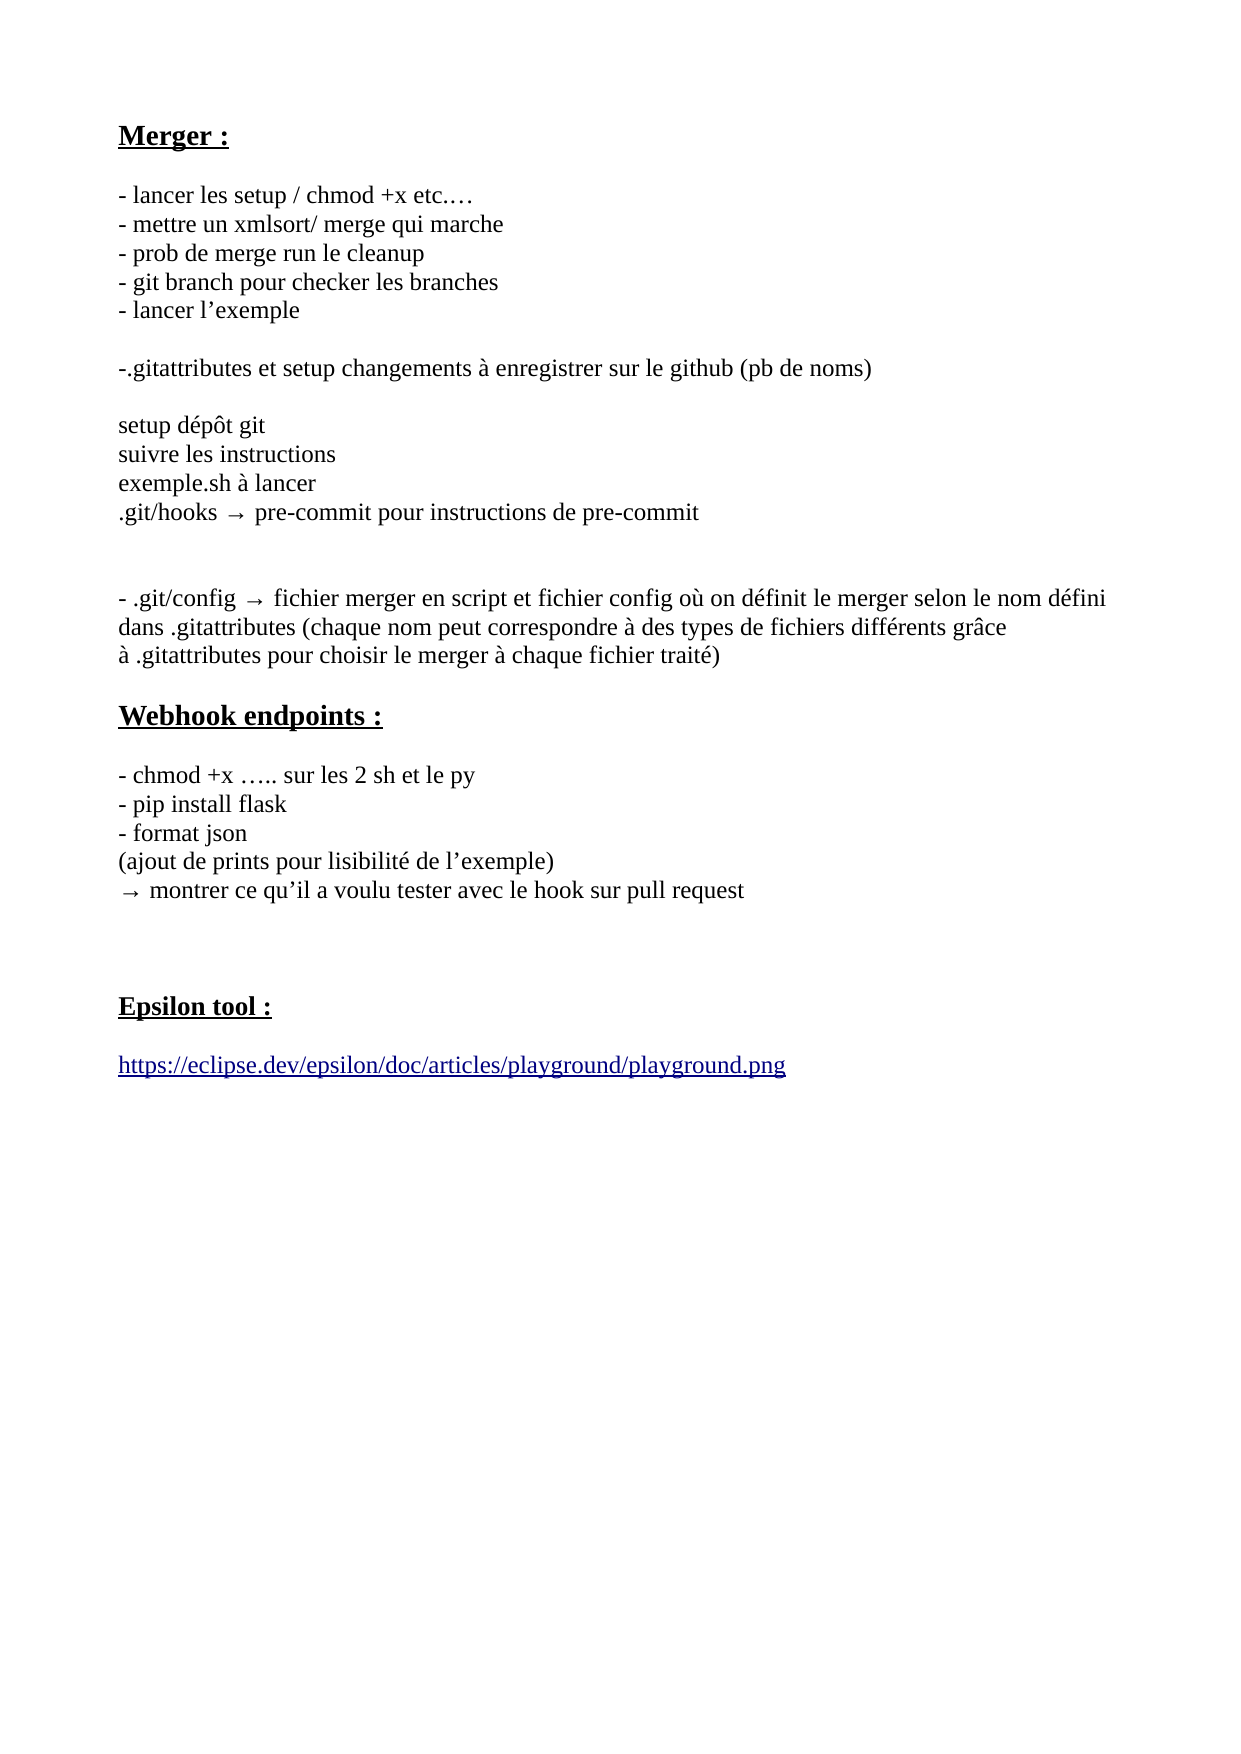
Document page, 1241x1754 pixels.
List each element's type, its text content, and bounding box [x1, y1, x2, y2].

text Epsilon tool : [118, 990, 1122, 1021]
text -.gitattributes et setup changements à enregistrer sur le github (pb de noms) [118, 353, 1122, 382]
text https://eclipse.dev/epsilon/doc/articles/playground/playground.png [118, 1050, 1122, 1079]
text - git branch pour checker les branches [118, 267, 1122, 295]
text → montrer ce qu’il a voulu tester avec le hook sur pull request [118, 875, 1122, 904]
text - lancer l’exemple [118, 295, 1122, 324]
text Webhook endpoints : [118, 698, 1122, 731]
text Merger : [118, 118, 1122, 152]
text - .git/config → fichier merger en script et fichier config où on définit le merger selon le nom défini dans .gitattributes (chaque nom peut correspondre à des types de fichiers différents grâce à .gitattributes pour choisir le merger à chaque fichier traité) [118, 583, 1122, 669]
text .git/hooks → pre-commit pour instructions de pre-commit [118, 497, 1122, 525]
text - prob de merge run le cleanup [118, 238, 1122, 267]
text suivre les instructions [118, 439, 1122, 468]
text - mettre un xmlsort/ merge qui marche [118, 209, 1122, 238]
text - format json [118, 818, 1122, 846]
text - pip install flask [118, 789, 1122, 818]
text exemple.sh à lancer [118, 468, 1122, 497]
text - chmod +x ….. sur les 2 sh et le py [118, 760, 1122, 789]
text - lancer les setup / chmod +x etc.… [118, 180, 1122, 209]
text (ajout de prints pour lisibilité de l’exemple) [118, 846, 1122, 875]
text setup dépôt git [118, 410, 1122, 439]
